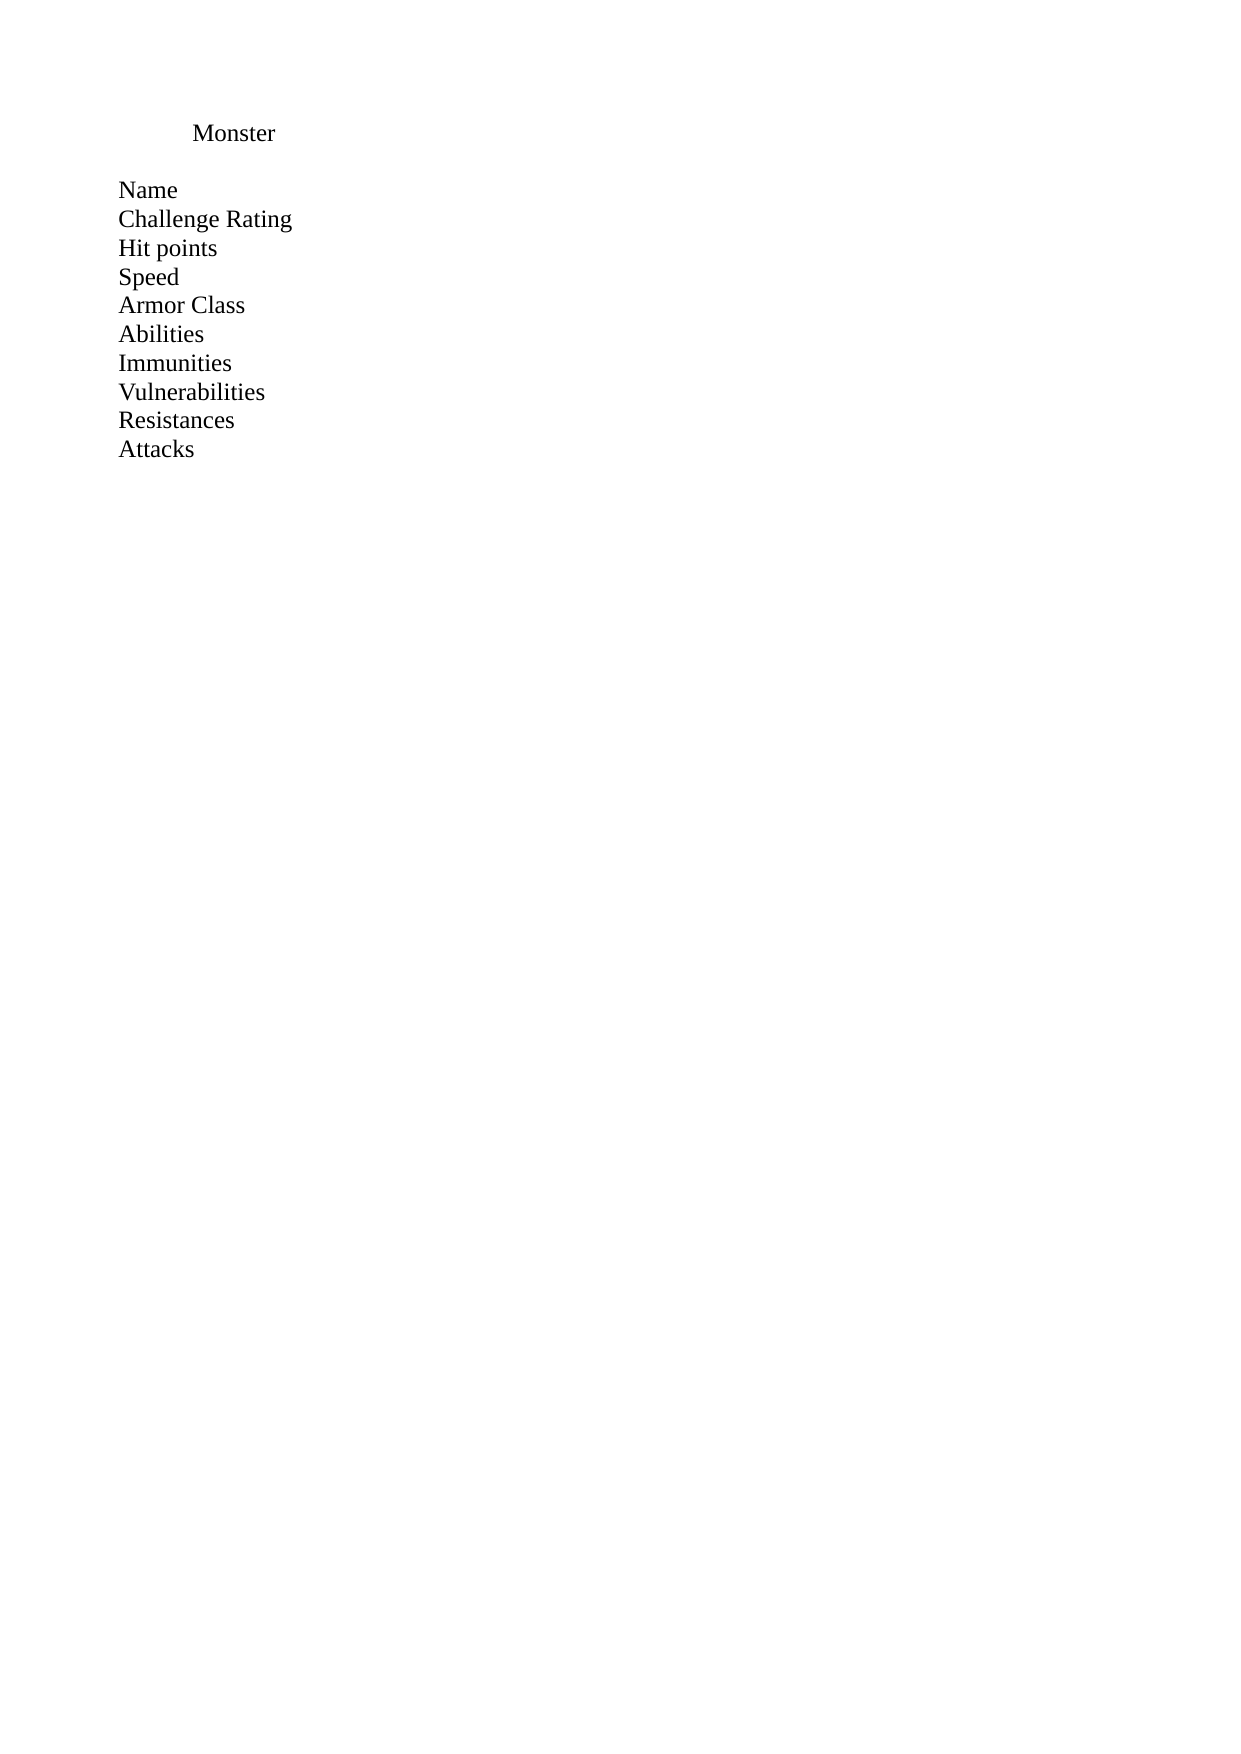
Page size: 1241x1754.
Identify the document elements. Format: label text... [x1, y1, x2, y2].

text Vulnerabilities [118, 377, 1122, 406]
text Immunities [118, 348, 1122, 377]
text Attacks [118, 434, 1122, 463]
text Name [118, 176, 1122, 204]
text Monster [118, 118, 1122, 147]
text Abilities [118, 319, 1122, 348]
text Speed [118, 262, 1122, 291]
text Resistances [118, 406, 1122, 434]
text Challenge Rating [118, 204, 1122, 233]
text Hit points [118, 233, 1122, 262]
text Armor Class [118, 291, 1122, 319]
